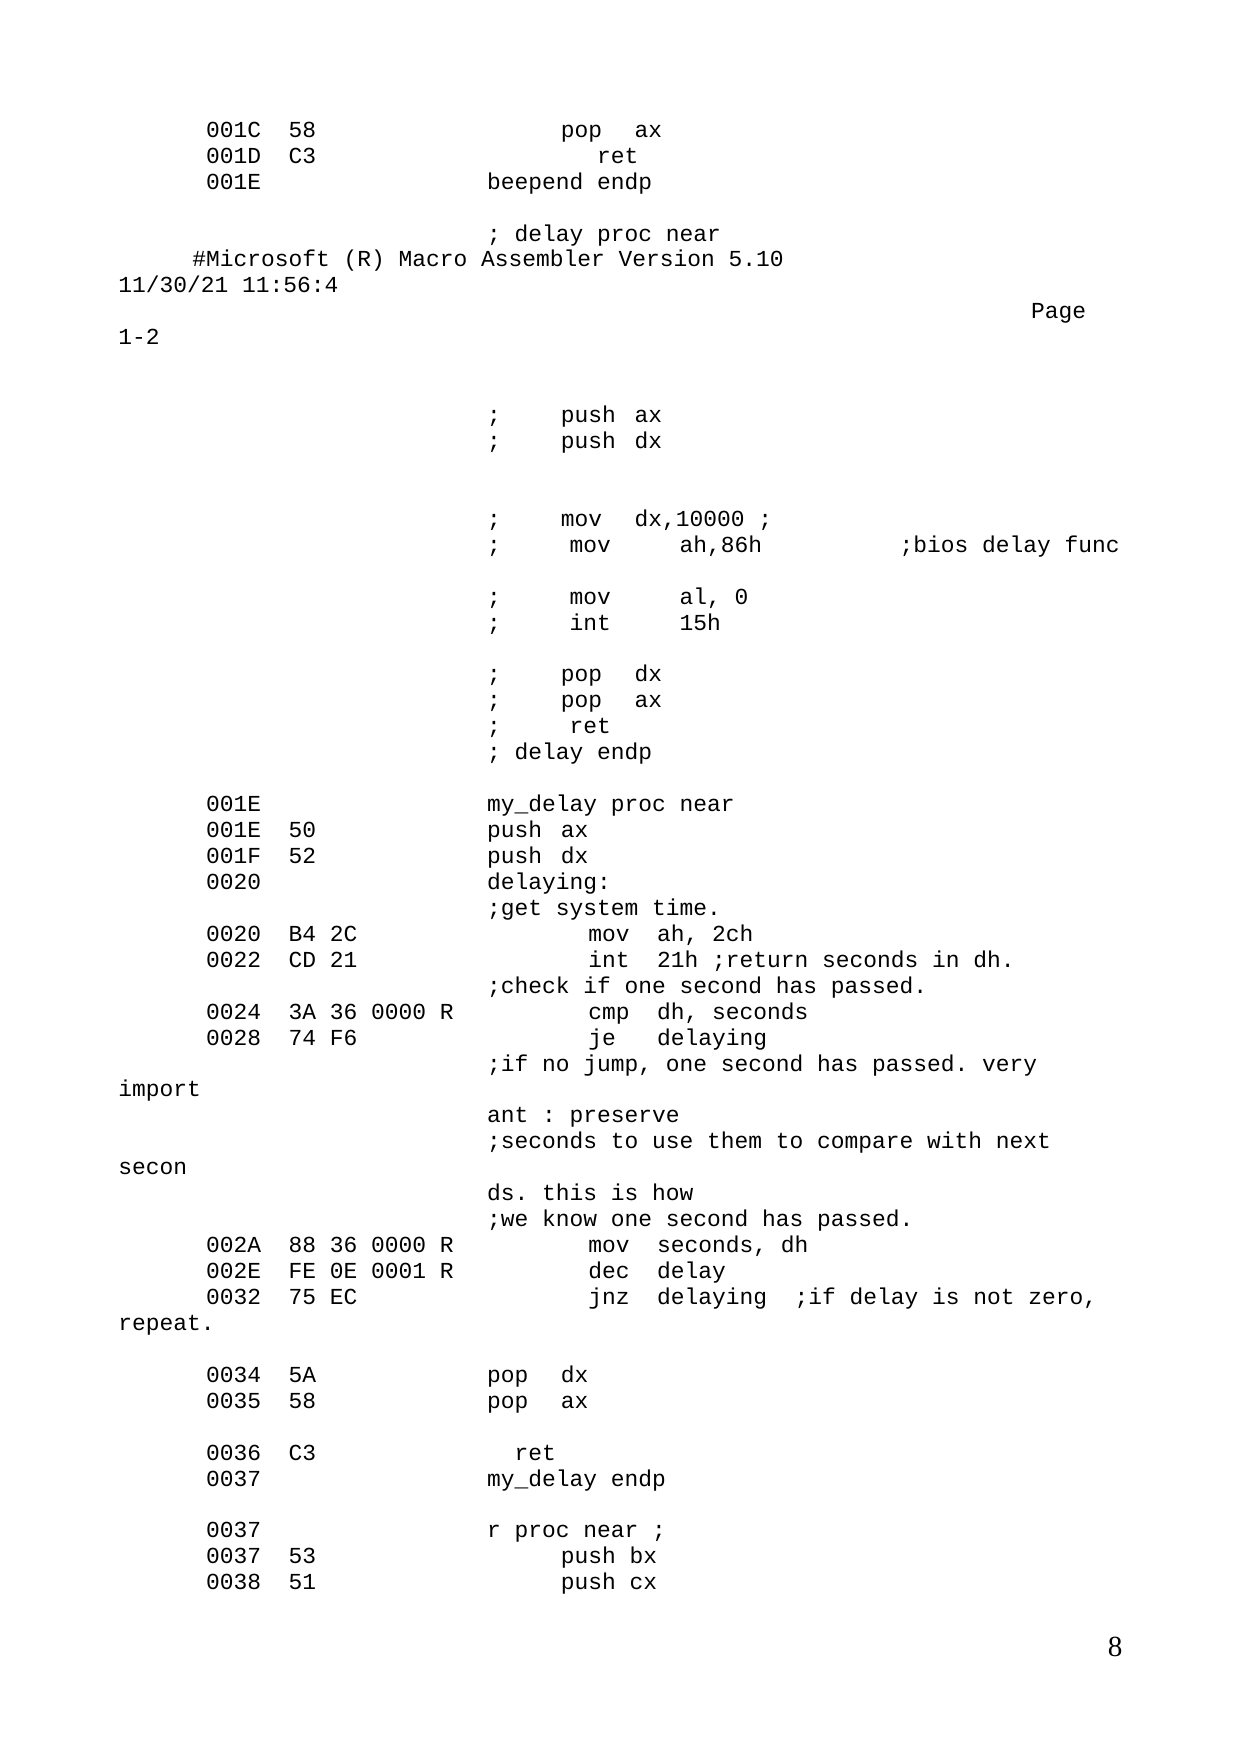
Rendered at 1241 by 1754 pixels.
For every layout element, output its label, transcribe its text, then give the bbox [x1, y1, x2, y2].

text ds. this is how [118, 1182, 1122, 1207]
text 0037 my_delay endp [118, 1467, 1122, 1493]
text 002A 88 36 0000 R mov seconds, dh [118, 1233, 1122, 1259]
text ; ret [118, 715, 1122, 741]
text 0032 75 EC jnz delaying ;if delay is not zero, repeat. [118, 1285, 1122, 1337]
text ; mov ah,86h ;bios delay func [118, 533, 1122, 559]
text #Microsoft (R) Macro Assembler Version 5.10 11/30/21 11:56:4 [118, 248, 1122, 300]
text ; pop dx [118, 663, 1122, 689]
text ; mov al, 0 [118, 585, 1122, 611]
text ; delay endp [118, 741, 1122, 767]
text 0035 58 pop ax [118, 1389, 1122, 1415]
text 001E my_delay proc near [118, 792, 1122, 818]
text 0037 r proc near ; [118, 1519, 1122, 1545]
text 001F 52 push dx [118, 844, 1122, 870]
text 0020 B4 2C mov ah, 2ch [118, 922, 1122, 948]
text 001C 58 pop ax [118, 118, 1122, 144]
text Page 1-2 [118, 300, 1122, 352]
text ; pop ax [118, 689, 1122, 715]
text 0024 3A 36 0000 R cmp dh, seconds [118, 1000, 1122, 1026]
text ;seconds to use them to compare with next secon [118, 1130, 1122, 1182]
text 0022 CD 21 int 21h ;return seconds in dh. [118, 948, 1122, 974]
text 0036 C3 ret [118, 1441, 1122, 1467]
text 0034 5A pop dx [118, 1363, 1122, 1389]
text 0028 74 F6 je delaying [118, 1026, 1122, 1052]
text 001D C3 ret [118, 144, 1122, 170]
text ; push dx [118, 429, 1122, 455]
text ant : preserve [118, 1104, 1122, 1130]
text ;check if one second has passed. [118, 974, 1122, 1000]
text ; push ax [118, 403, 1122, 429]
text ;get system time. [118, 896, 1122, 922]
text 001E beepend endp [118, 170, 1122, 196]
text 002E FE 0E 0001 R dec delay [118, 1259, 1122, 1285]
text 0038 51 push cx [118, 1571, 1122, 1597]
text ;if no jump, one second has passed. very import [118, 1052, 1122, 1104]
text 0020 delaying: [118, 870, 1122, 896]
text ; int 15h [118, 611, 1122, 637]
text ; delay proc near [118, 222, 1122, 248]
text 001E 50 push ax [118, 818, 1122, 844]
text ; mov dx,10000 ; [118, 507, 1122, 533]
text ;we know one second has passed. [118, 1207, 1122, 1233]
text 0037 53 push bx [118, 1545, 1122, 1571]
